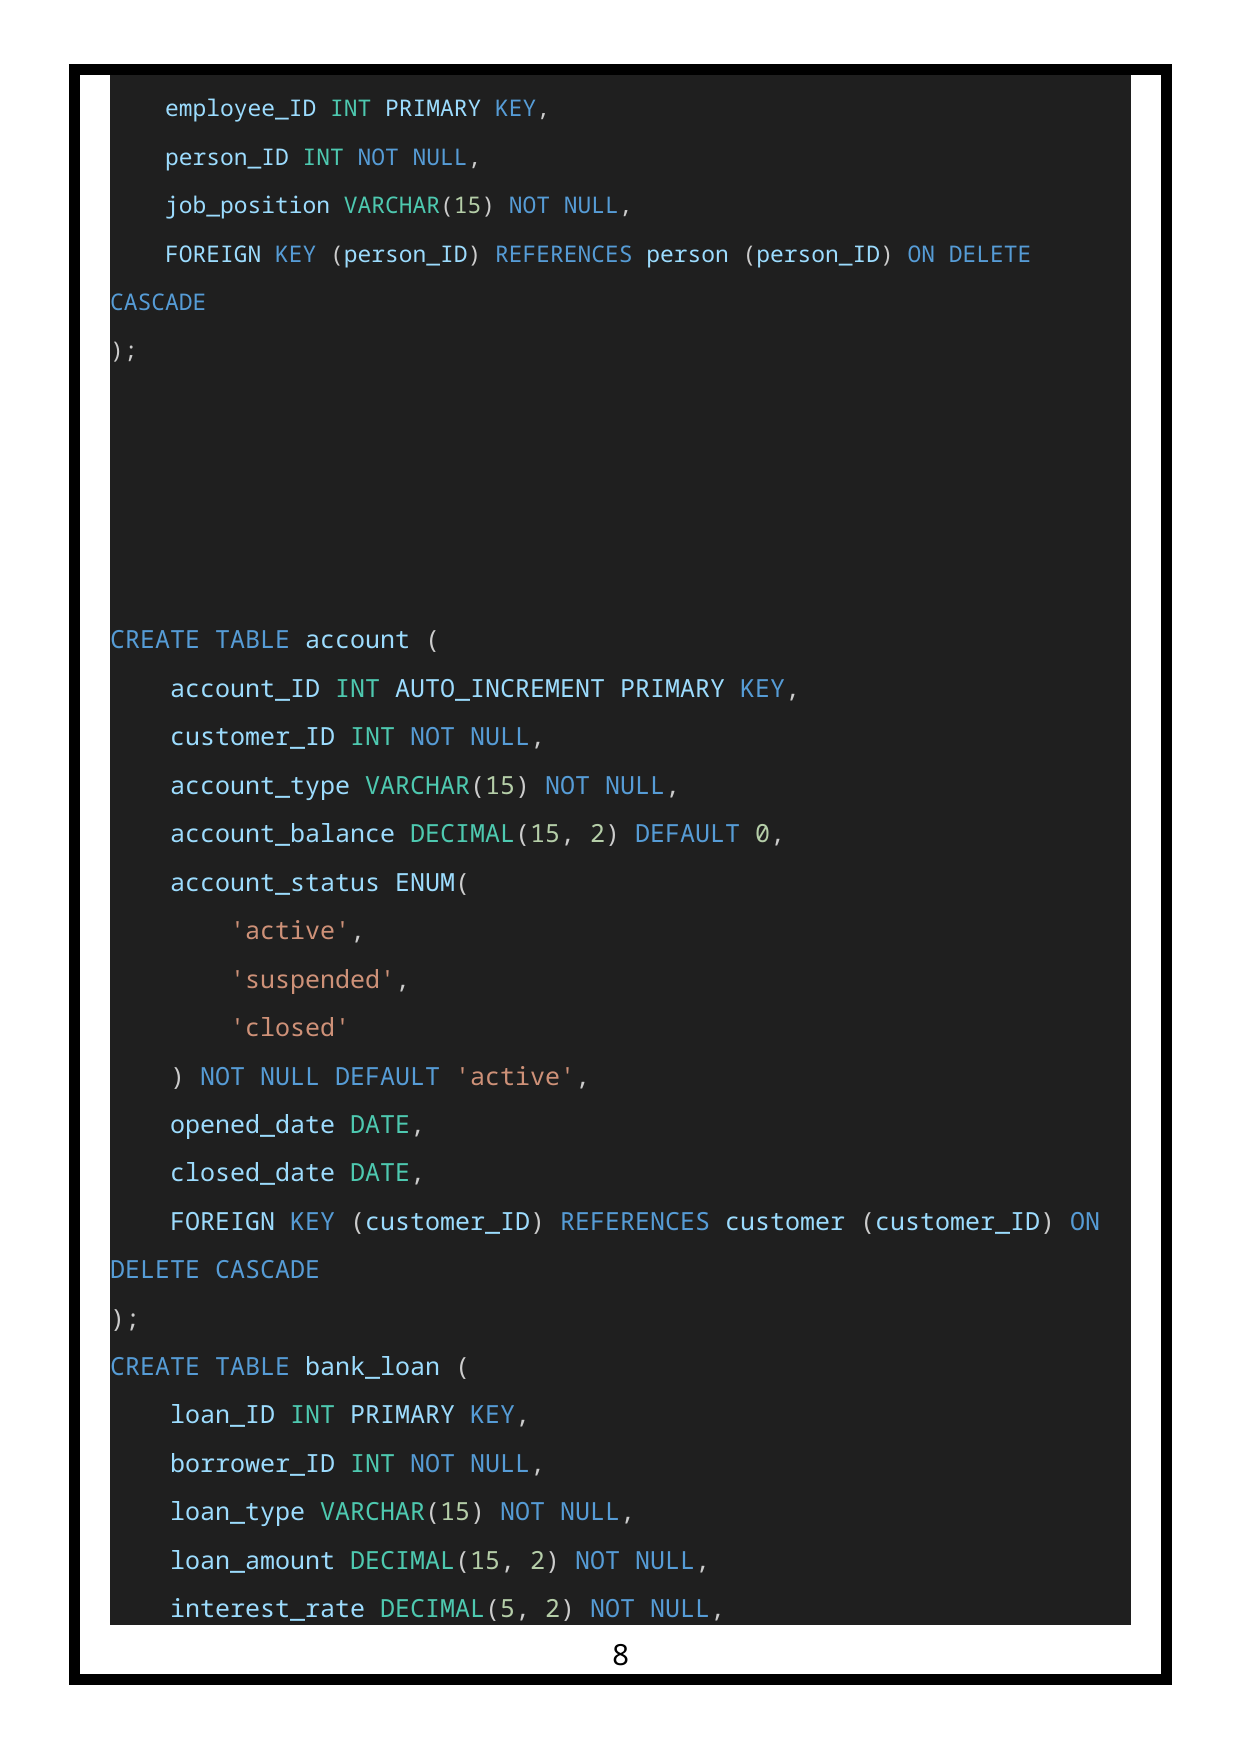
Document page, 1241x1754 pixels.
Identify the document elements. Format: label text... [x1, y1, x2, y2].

text account_ID INT AUTO_INCREMENT PRIMARY KEY, [110, 656, 1131, 705]
text account_balance DECIMAL(15, 2) DEFAULT 0, [110, 802, 1131, 850]
text borrower_ID INT NOT NULL, [110, 1431, 1131, 1480]
text ) NOT NULL DEFAULT 'active', [110, 1044, 1131, 1092]
text interest_rate DECIMAL(5, 2) NOT NULL, [110, 1577, 1131, 1625]
text job_position VARCHAR(15) NOT NULL, [110, 172, 1131, 220]
text ); [110, 317, 1131, 366]
text loan_ID INT PRIMARY KEY, [110, 1383, 1131, 1431]
text CREATE TABLE account ( [110, 608, 1131, 656]
text opened_date DATE, [110, 1092, 1131, 1141]
text loan_type VARCHAR(15) NOT NULL, [110, 1480, 1131, 1528]
text loan_amount DECIMAL(15, 2) NOT NULL, [110, 1528, 1131, 1577]
text FOREIGN KEY (customer_ID) REFERENCES customer (customer_ID) ON DELETE CASCADE [110, 1189, 1131, 1286]
text employee_ID INT PRIMARY KEY, [110, 75, 1131, 123]
text account_status ENUM( [110, 850, 1131, 898]
text account_type VARCHAR(15) NOT NULL, [110, 753, 1131, 802]
text 'closed' [110, 995, 1131, 1044]
text person_ID INT NOT NULL, [110, 123, 1131, 172]
text ); [110, 1286, 1131, 1334]
text 'active', [110, 898, 1131, 947]
text customer_ID INT NOT NULL, [110, 705, 1131, 753]
text 'suspended', [110, 947, 1131, 995]
text CREATE TABLE bank_loan ( [110, 1334, 1131, 1383]
text closed_date DATE, [110, 1141, 1131, 1189]
text FOREIGN KEY (person_ID) REFERENCES person (person_ID) ON DELETE CASCADE [110, 220, 1131, 317]
